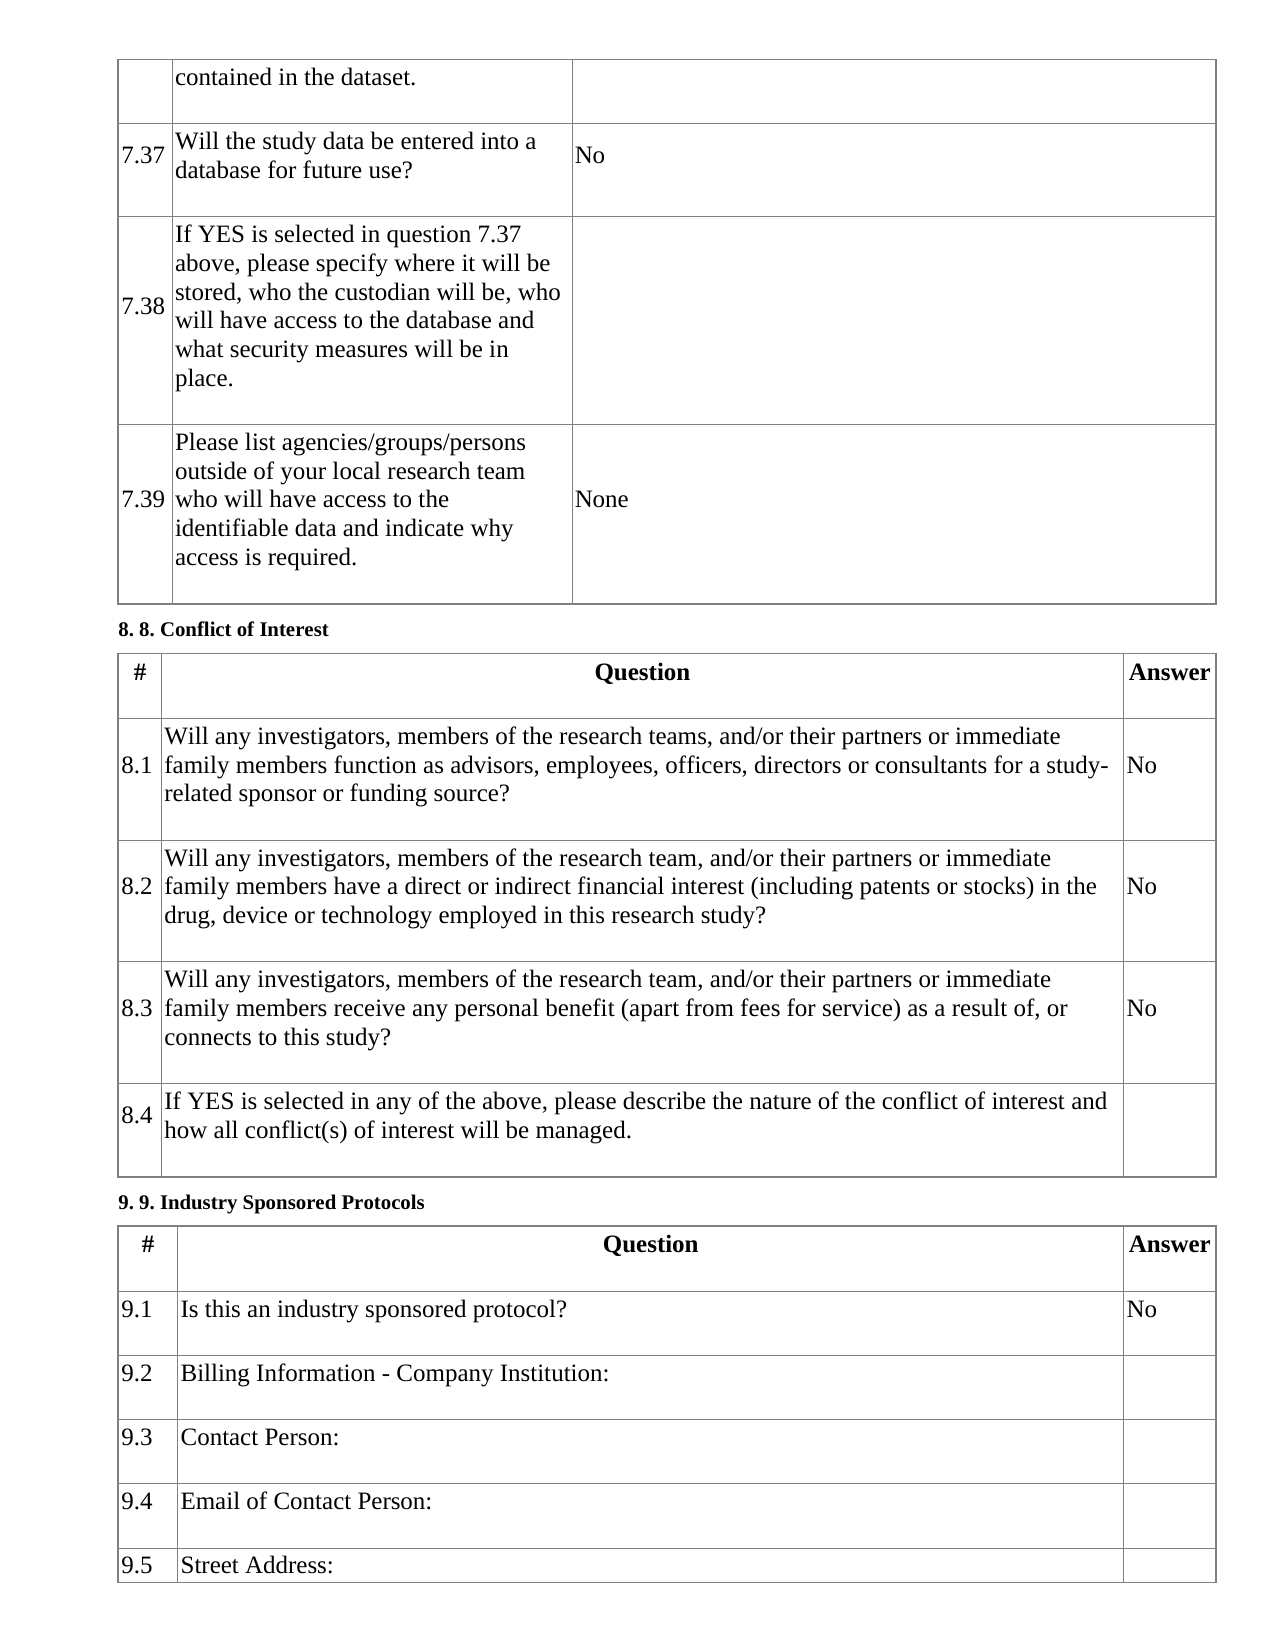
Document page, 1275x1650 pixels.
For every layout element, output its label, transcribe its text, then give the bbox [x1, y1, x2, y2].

table_cell No [1124, 962, 1215, 1083]
table_cell If YES is selected in question 7.37 above, please specify where it will be stored, who the custodian will be, who will have access to the database and what security measures will be in place. [173, 217, 572, 424]
table_cell Is this an industry sponsored protocol? [178, 1292, 1123, 1355]
table_cell [1124, 1356, 1215, 1419]
table_cell [1124, 1084, 1215, 1176]
subtitle 8. 8. Conflict of Interest [118, 617, 1216, 641]
table_cell If YES is selected in any of the above, please describe the nature of the conflict of interest and how all conflict(s) of interest will be managed. [162, 1084, 1123, 1176]
subtitle 9. 9. Industry Sponsored Protocols [118, 1190, 1216, 1214]
table_cell Street Address: [178, 1549, 1123, 1582]
table_cell Will any investigators, members of the research teams, and/or their partners or immediate family members function as advisors, employees, officers, directors or consultants for a study-related sponsor or funding source? [162, 719, 1123, 840]
table_header Question [178, 1227, 1123, 1291]
table_cell 7.39 [119, 425, 172, 603]
table_cell Contact Person: [178, 1420, 1123, 1483]
table_cell [573, 60, 1215, 123]
table_cell No [1124, 841, 1215, 961]
table_cell 8.2 [119, 841, 161, 961]
table_cell 9.3 [119, 1420, 177, 1483]
table_cell 8.1 [119, 719, 161, 840]
table_cell Please list agencies/groups/persons outside of your local research team who will have access to the identifiable data and indicate why access is required. [173, 425, 572, 603]
table_cell [1124, 1549, 1215, 1582]
table_header Answer [1124, 1227, 1215, 1291]
table_cell 7.37 [119, 124, 172, 216]
table_cell No [1124, 719, 1215, 840]
table_cell 9.5 [119, 1549, 177, 1582]
table_cell Billing Information - Company Institution: [178, 1356, 1123, 1419]
table_cell [119, 60, 172, 123]
table_cell None [573, 425, 1215, 603]
table_cell 8.3 [119, 962, 161, 1083]
table_cell 9.2 [119, 1356, 177, 1419]
table_cell Will any investigators, members of the research team, and/or their partners or immediate family members receive any personal benefit (apart from fees for service) as a result of, or connects to this study? [162, 962, 1123, 1083]
table_cell [1124, 1484, 1215, 1547]
table_cell No [573, 124, 1215, 216]
table_cell [1124, 1420, 1215, 1483]
table_cell No [1124, 1292, 1215, 1355]
table_header # [119, 1227, 177, 1291]
table_cell Will the study data be entered into a database for future use? [173, 124, 572, 216]
table_cell 8.4 [119, 1084, 161, 1176]
table_header # [119, 654, 161, 718]
table_header Answer [1124, 654, 1215, 718]
table_header Question [162, 654, 1123, 718]
table_cell contained in the dataset. [173, 60, 572, 123]
table_cell Email of Contact Person: [178, 1484, 1123, 1547]
table_cell [573, 217, 1215, 424]
table_cell 9.4 [119, 1484, 177, 1547]
table_cell Will any investigators, members of the research team, and/or their partners or immediate family members have a direct or indirect financial interest (including patents or stocks) in the drug, device or technology employed in this research study? [162, 841, 1123, 961]
table_cell 9.1 [119, 1292, 177, 1355]
table_cell 7.38 [119, 217, 172, 424]
